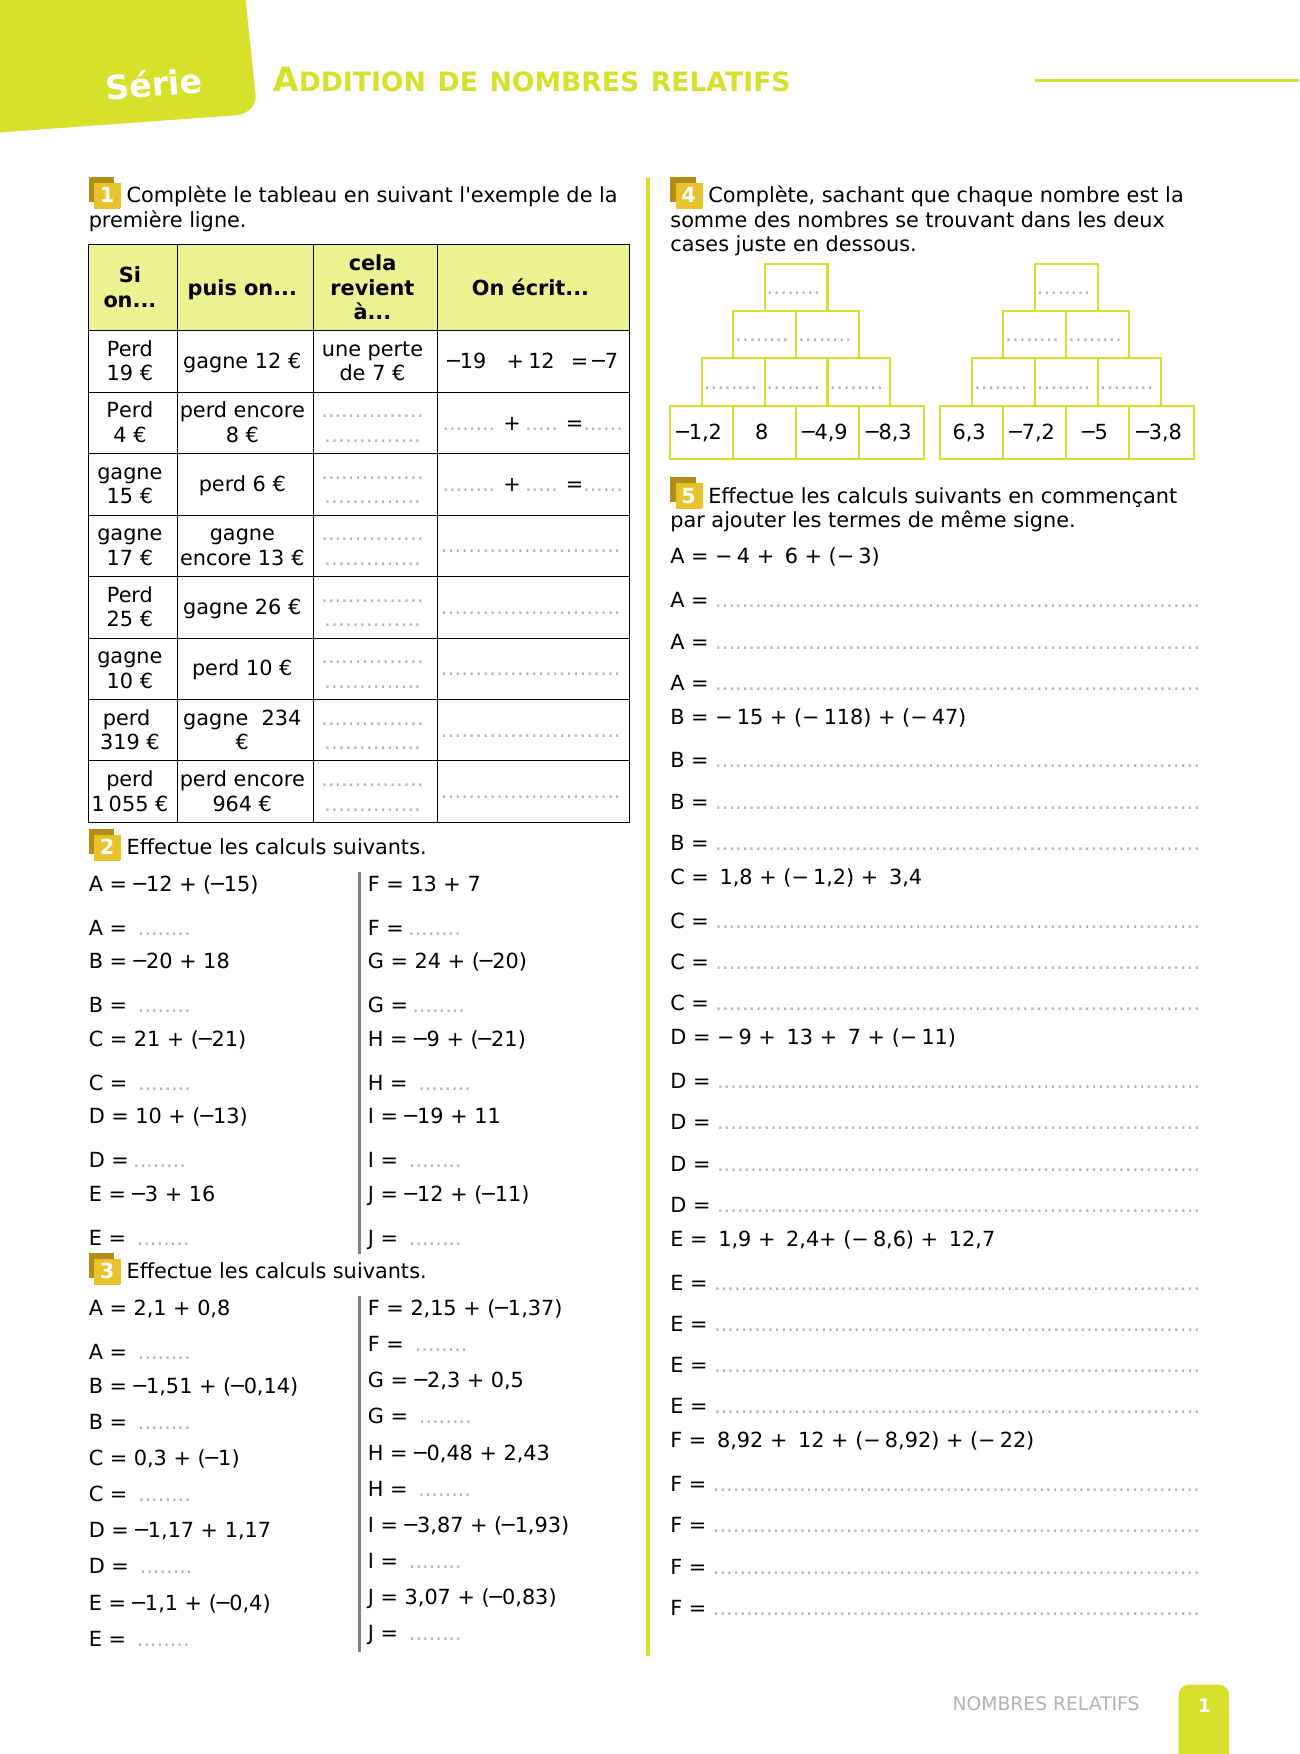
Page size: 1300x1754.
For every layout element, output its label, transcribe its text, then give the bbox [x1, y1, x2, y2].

table_header [972, 263, 1003, 310]
table_cell 6,3 [941, 407, 1002, 457]
table_header [1129, 263, 1161, 310]
table_cell …………………….. [438, 639, 629, 699]
text E = [670, 1339, 1211, 1381]
subtitle F = 2,15 + (─1,37) [368, 1296, 623, 1320]
table_cell …..... [1036, 359, 1097, 404]
table_cell 8 [734, 407, 795, 457]
subtitle B = ─20 + 18 [88, 949, 344, 973]
table_cell Perd 4 € [89, 393, 177, 453]
text C = [670, 978, 1211, 1019]
table_header [890, 263, 924, 310]
table_cell gagne 26 € [178, 577, 313, 637]
subtitle F = 13 + 7 [368, 872, 623, 896]
table_cell …..... [1004, 312, 1065, 357]
table_cell perd 6 € [178, 454, 313, 514]
subtitle J = ........ [368, 1621, 623, 1646]
table_cell [1161, 310, 1194, 357]
table_cell gagne 15 € [89, 454, 177, 514]
subtitle H = ─9 + (─21) [368, 1027, 623, 1051]
subtitle B = ........ [88, 1410, 344, 1434]
table_header [733, 263, 764, 310]
subtitle C = ........ [88, 1482, 344, 1506]
subtitle Effectue les calculs suivants. [114, 1253, 629, 1284]
table_header [670, 263, 702, 310]
text B = [670, 776, 1211, 818]
table_cell ........ [438, 454, 502, 514]
table_cell ─1,2 [671, 407, 732, 457]
subtitle B = − 15 + (− 118) + (− 47) [670, 705, 1205, 729]
table_cell …..... [1099, 359, 1160, 404]
table_cell Perd 25 € [89, 577, 177, 637]
table_header [859, 263, 890, 310]
text A = [670, 575, 1211, 616]
table_cell [940, 310, 972, 357]
table_cell .....……….………….. [314, 700, 437, 760]
table_cell .....……….………….. [314, 454, 437, 514]
text A = [670, 616, 1211, 657]
subtitle A = − 4 + 6 + (− 3) [670, 544, 1205, 569]
table_cell [1130, 310, 1161, 357]
subtitle I = ─19 + 11 [368, 1104, 623, 1128]
table_cell + 12 [502, 331, 565, 392]
subtitle I = ─3,87 + (─1,93) [368, 1513, 623, 1537]
subtitle Effectue les calculs suivants en commençant par ajouter les termes de même signe. [670, 477, 1211, 533]
table_cell [670, 357, 701, 404]
table_cell ─8,3 [860, 407, 923, 457]
subtitle F = ........ [368, 1332, 623, 1357]
subtitle D = 10 + (─13) [88, 1104, 344, 1128]
subtitle E = ........ [88, 1627, 344, 1651]
table_cell gagne 12 € [178, 331, 313, 392]
table_cell perd encore 964 € [178, 761, 313, 822]
subtitle G = ─2,3 + 0,5 [368, 1368, 623, 1393]
table_cell + ..... [502, 393, 565, 453]
subtitle Effectue les calculs suivants. [114, 829, 629, 860]
text E = [670, 1381, 1211, 1422]
subtitle H = ........ [368, 1477, 623, 1501]
table_header …..... [1036, 265, 1097, 310]
table_cell perd 1 055 € [89, 761, 177, 822]
table_cell perd 10 € [178, 639, 313, 699]
subtitle C = 0,3 + (─1) [88, 1446, 344, 1470]
subtitle C = 21 + (─21) [88, 1027, 344, 1051]
text C = [670, 936, 1211, 978]
text G = ........ [368, 979, 629, 1021]
table_header [940, 263, 972, 310]
subtitle F = 8,92 + 12 + (− 8,92) + (− 22) [670, 1428, 1205, 1452]
table_cell …..... [973, 359, 1034, 404]
table_cell …………………….. [438, 700, 629, 760]
text E = [670, 1257, 1211, 1298]
table_cell [670, 310, 702, 357]
text E = ........ [88, 1212, 350, 1253]
table_header On écrit... [438, 245, 629, 330]
text I = ........ [368, 1134, 629, 1176]
text F = [670, 1541, 1211, 1582]
text B = [670, 818, 1211, 859]
table_cell [972, 310, 1002, 357]
text C = ........ [88, 1057, 350, 1098]
subtitle E = ─3 + 16 [88, 1182, 344, 1206]
table_cell ─4,9 [797, 407, 858, 457]
subtitle E = ─1,1 + (─0,4) [88, 1591, 344, 1615]
table_cell .....……….………….. [314, 516, 437, 576]
table_cell …………………….. [438, 761, 629, 822]
text F = [670, 1458, 1211, 1500]
table_cell .....……….………….. [314, 639, 437, 699]
text A = [670, 657, 1211, 699]
table_header [702, 263, 733, 310]
text F = [670, 1500, 1211, 1541]
subtitle B = ─1,51 + (─0,14) [88, 1374, 344, 1398]
text C = [670, 895, 1211, 936]
text A = ........ [88, 902, 350, 943]
text D = [670, 1179, 1211, 1221]
table_cell [940, 357, 971, 404]
table_cell Perd 19 € [89, 331, 177, 392]
table_cell perd encore 8 € [178, 393, 313, 453]
table_cell ─7,2 [1004, 407, 1065, 457]
table_header [1099, 263, 1129, 310]
text A = ........ [88, 1326, 350, 1368]
table_cell [860, 310, 890, 357]
table_header puis on... [178, 245, 313, 330]
table_cell …..... [1067, 312, 1128, 357]
table_header …..... [766, 265, 826, 310]
table_header [1003, 263, 1034, 310]
text B = ........ [88, 979, 350, 1021]
table_cell …………………….. [438, 577, 629, 637]
table_cell …………………….. [438, 516, 629, 576]
text E = [670, 1298, 1211, 1339]
subtitle A = ─12 + (─15) [88, 872, 344, 896]
table_cell .....……….………….. [314, 577, 437, 637]
table_cell ─19 [438, 331, 502, 392]
subtitle Complète le tableau en suivant l'exemple de la première ligne. [88, 177, 629, 232]
table_cell une perte de 7 € [314, 331, 437, 392]
text D = ........ [88, 1134, 350, 1176]
subtitle G = 24 + (─20) [368, 949, 623, 973]
table_cell [702, 310, 732, 357]
table_header cela revient à... [314, 245, 437, 330]
subtitle D = − 9 + 13 + 7 + (− 11) [670, 1025, 1205, 1049]
table_cell …..... [766, 359, 826, 404]
table_cell + ..... [502, 454, 565, 514]
subtitle E = 1,9 + 2,4+ (− 8,6) + 12,7 [670, 1227, 1205, 1251]
table_cell gagne 234 € [178, 700, 313, 760]
subtitle D = ........ [88, 1554, 344, 1579]
table_cell …..... [829, 359, 889, 404]
table_cell .....……….………….. [314, 393, 437, 453]
subtitle J = ─12 + (─11) [368, 1182, 623, 1206]
subtitle J = 3,07 + (─0,83) [368, 1585, 623, 1609]
table_cell …..... [797, 312, 858, 357]
subtitle D = ─1,17 + 1,17 [88, 1518, 344, 1542]
subtitle C = 1,8 + (− 1,2) + 3,4 [670, 865, 1205, 889]
text J = ........ [368, 1212, 629, 1253]
table_header Si on... [89, 245, 177, 330]
text D = [670, 1097, 1211, 1138]
table_header [829, 263, 859, 310]
table_cell [1162, 357, 1194, 404]
text F = ........ [368, 902, 629, 943]
table_cell =...... [565, 454, 629, 514]
table_cell …..... [703, 359, 764, 404]
table_cell …..... [734, 312, 795, 357]
subtitle A = 2,1 + 0,8 [88, 1296, 344, 1320]
table_cell [891, 357, 924, 404]
table_cell gagne 17 € [89, 516, 177, 576]
table_cell gagne 10 € [89, 639, 177, 699]
subtitle I = ........ [368, 1549, 623, 1573]
text H = ........ [368, 1057, 629, 1098]
table_cell = ─7 [565, 331, 629, 392]
text B = [670, 735, 1211, 776]
table_cell =...... [565, 393, 629, 453]
table_cell .....……….………….. [314, 761, 437, 822]
table_cell perd 319 € [89, 700, 177, 760]
table_cell ─5 [1067, 407, 1128, 457]
subtitle Complète, sachant que chaque nombre est la somme des nombres se trouvant dans les deux cases juste en dessous. [670, 177, 1211, 257]
table_header [1161, 263, 1194, 310]
subtitle G = ........ [368, 1404, 623, 1429]
table_cell [890, 310, 924, 357]
table_cell gagne encore 13 € [178, 516, 313, 576]
text F = [670, 1582, 1211, 1624]
table_cell ........ [438, 393, 502, 453]
text D = [670, 1138, 1211, 1179]
subtitle H = ─0,48 + 2,43 [368, 1441, 623, 1465]
text D = [670, 1055, 1211, 1097]
table_cell ─3,8 [1130, 407, 1193, 457]
